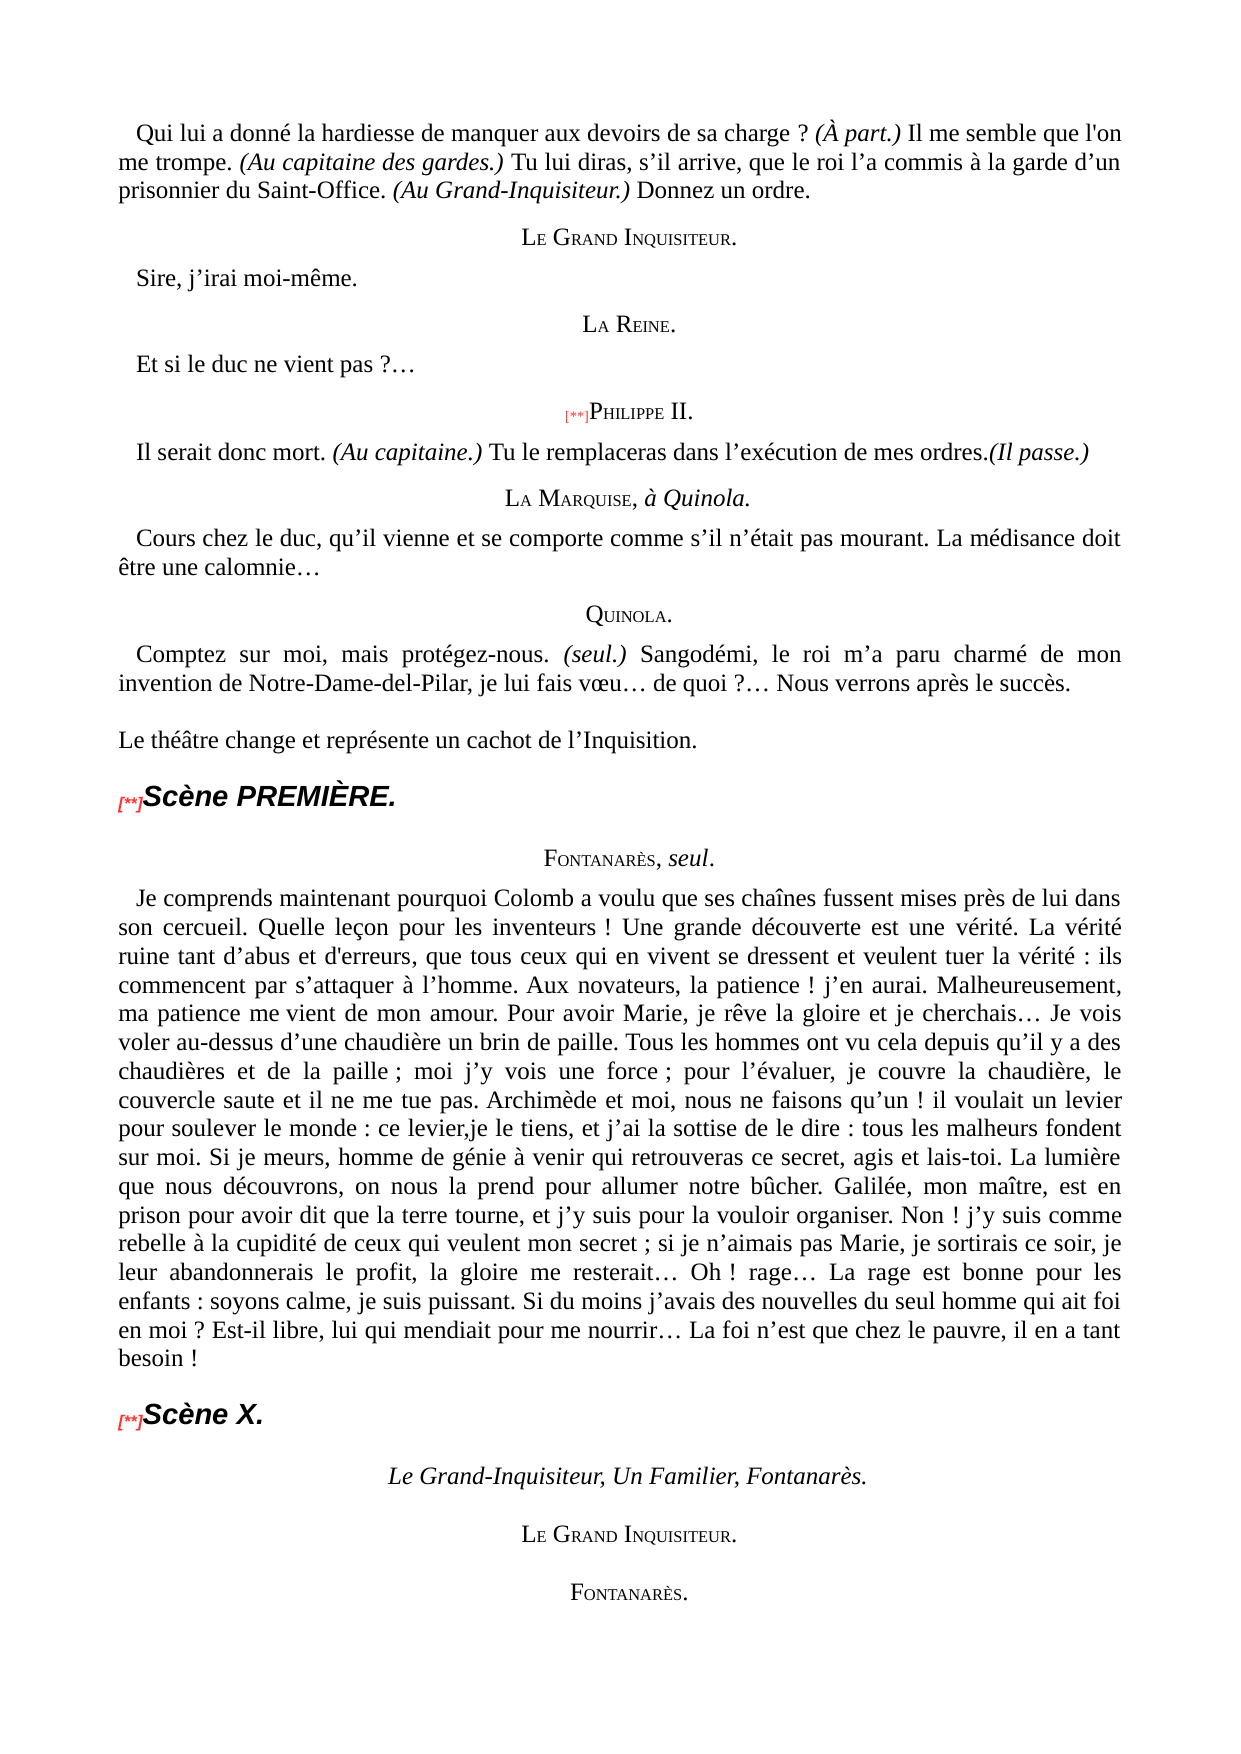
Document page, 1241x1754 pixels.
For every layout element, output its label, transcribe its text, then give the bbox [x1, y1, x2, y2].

text Il serait donc mort. (Au capitaine.) Tu le remplaceras dans l’exécution de mes ordres.(Il passe.) [118, 437, 1122, 465]
text Quinola. [118, 599, 1122, 627]
text Qui lui a donné la hardiesse de manquer aux devoirs de sa charge ? (À part.) Il me semble que l'on me trompe. (Au capitaine des gardes.) Tu lui diras, s’il arrive, que le roi l’a commis à la garde d’un prisonnier du Saint-Office. (Au Grand-Inquisiteur.) Donnez un ordre. [118, 118, 1122, 204]
subtitle [**]Scène X. [118, 1397, 1122, 1431]
text Sire, j’irai moi-même. [118, 263, 1122, 291]
text Le Grand Inquisiteur. [118, 1519, 1122, 1548]
text La Marquise, à Quinola. [118, 483, 1122, 512]
text Le Grand-Inquisiteur, Un Familier, Fontanarès. [118, 1461, 1122, 1490]
text Et si le duc ne vient pas ?… [118, 349, 1122, 378]
text Le Grand Inquisiteur. [118, 222, 1122, 251]
text Le théâtre change et représente un cachot de l’Inquisition. [118, 726, 1122, 754]
subtitle [**]Scène PREMIÈRE. [118, 779, 1122, 813]
text [**]Philippe II. [118, 396, 1122, 425]
text Fontanarès, seul. [118, 843, 1122, 872]
text Comptez sur moi, mais protégez-nous. (seul.) Sangodémi, le roi m’a paru charmé de mon invention de Notre-Dame-del-Pilar, je lui fais vœu… de quoi ?… Nous verrons après le succès. [118, 639, 1122, 697]
text Je comprends maintenant pourquoi Colomb a voulu que ses chaînes fussent mises près de lui dans son cercueil. Quelle leçon pour les inventeurs ! Une grande découverte est une vérité. La vérité ruine tant d’abus et d'erreurs, que tous ceux qui en vivent se dressent et veulent tuer la vérité : ils commencent par s’attaquer à l’homme. Aux novateurs, la patience ! j’en aurai. Malheureusement, ma patience me vient de mon amour. Pour avoir Marie, je rêve la gloire et je cherchais… Je vois voler au-dessus d’une chaudière un brin de paille. Tous les hommes ont vu cela depuis qu’il y a des chaudières et de la paille ; moi j’y vois une force ; pour l’évaluer, je couvre la chaudière, le couvercle saute et il ne me tue pas. Archimède et moi, nous ne faisons qu’un ! il voulait un levier pour soulever le monde : ce levier,je le tiens, et j’ai la sottise de le dire : tous les malheurs fondent sur moi. Si je meurs, homme de génie à venir qui retrouveras ce secret, agis et lais-toi. La lumière que nous découvrons, on nous la prend pour allumer notre bûcher. Galilée, mon maître, est en prison pour avoir dit que la terre tourne, et j’y suis pour la vouloir organiser. Non ! j’y suis comme rebelle à la cupidité de ceux qui veulent mon secret ; si je n’aimais pas Marie, je sortirais ce soir, je leur abandonnerais le profit, la gloire me resterait… Oh ! rage… La rage est bonne pour les enfants : soyons calme, je suis puissant. Si du moins j’avais des nouvelles du seul homme qui ait foi en moi ? Est-il libre, lui qui mendiait pour me nourrir… La foi n’est que chez le pauvre, il en a tant besoin ! [118, 883, 1122, 1372]
text La Reine. [118, 309, 1122, 338]
text Cours chez le duc, qu’il vienne et se comporte comme s’il n’était pas mourant. La médisance doit être une calomnie… [118, 523, 1122, 581]
text Fontanarès. [118, 1577, 1122, 1606]
